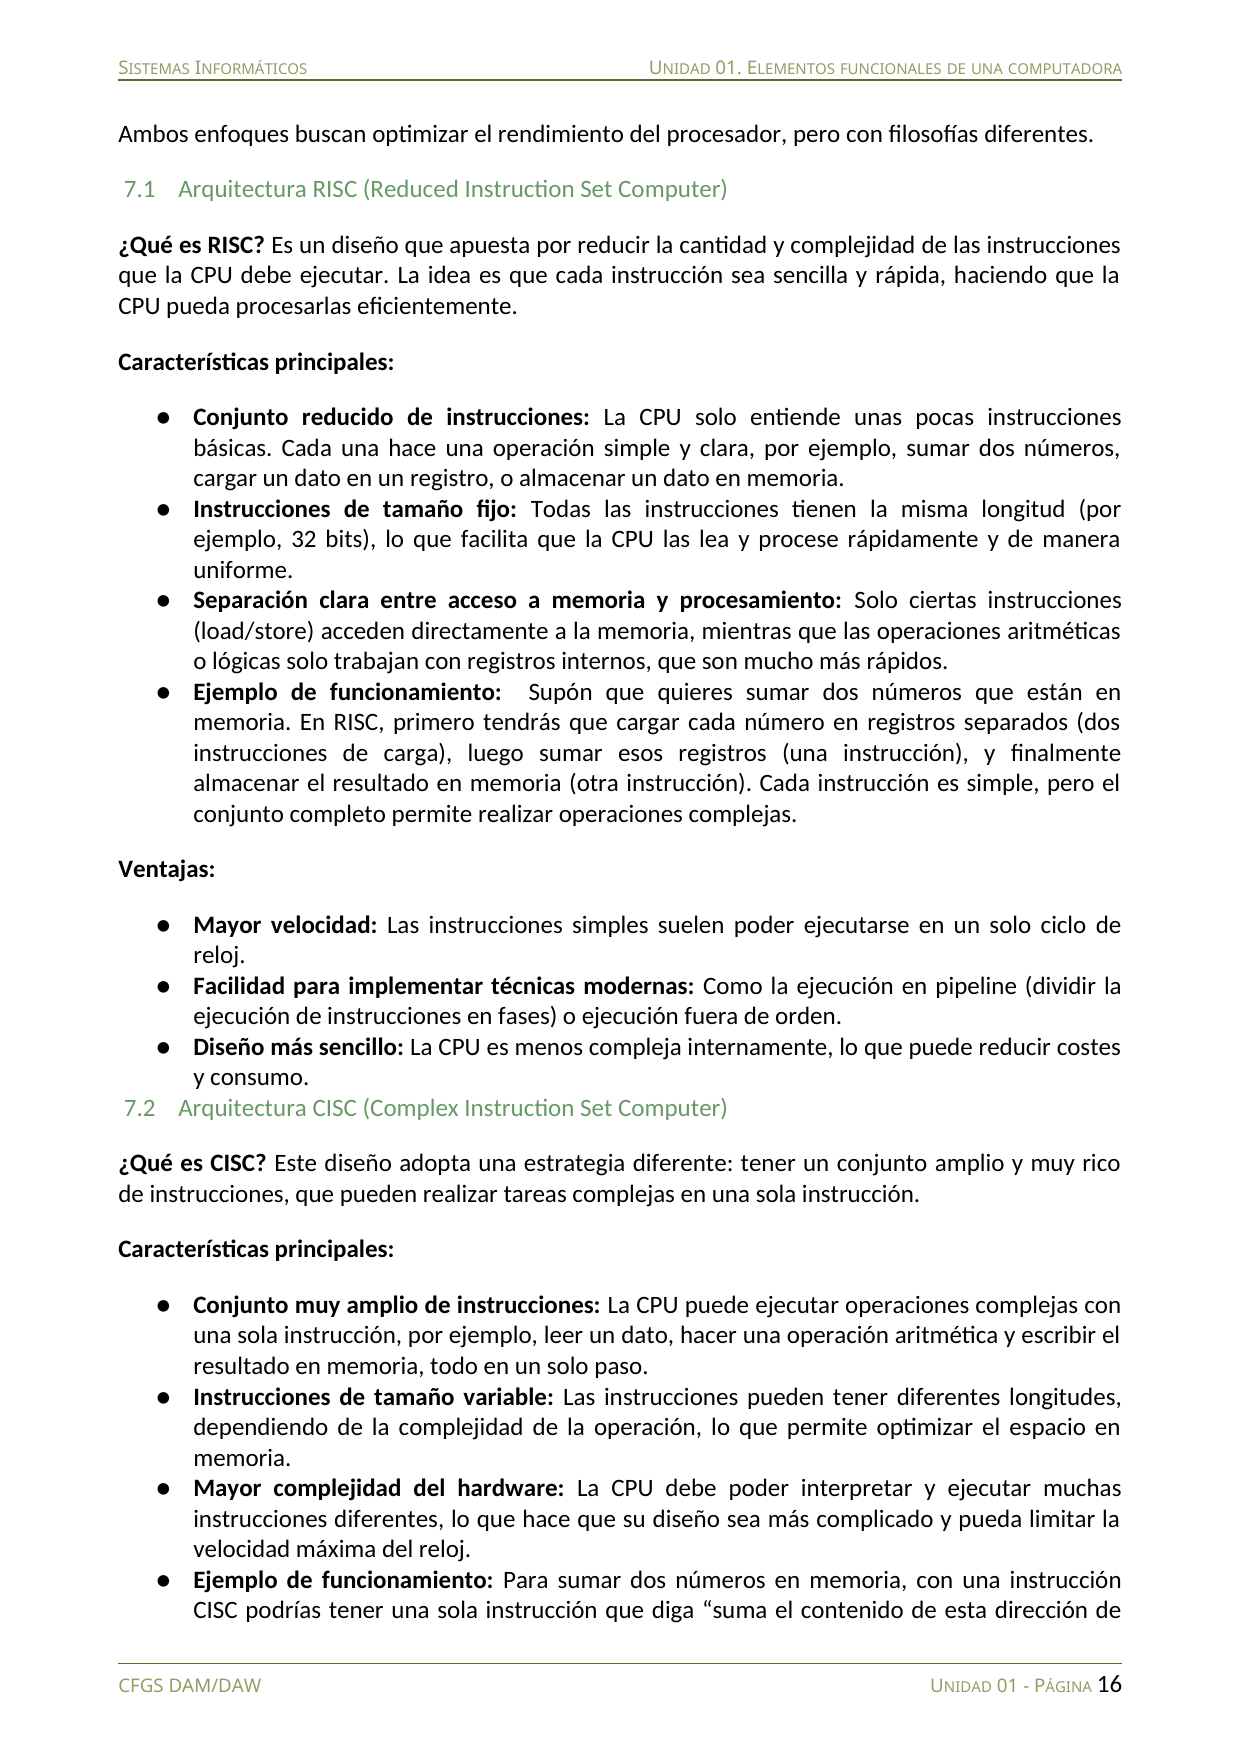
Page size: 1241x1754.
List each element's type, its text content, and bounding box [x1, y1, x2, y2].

text Ventajas: [118, 853, 1122, 884]
list Facilidad para implementar técnicas modernas: Como la ejecución en pipeline (dividir la ejecución de instrucciones en fases) o ejecución fuera de orden. [156, 970, 1122, 1031]
list Instrucciones de tamaño fijo: Todas las instrucciones tienen la misma longitud (por ejemplo, 32 bits), lo que facilita que la CPU las lea y procese rápidamente y de manera uniforme. [156, 493, 1122, 584]
text Características principales: [118, 346, 1122, 376]
text Ambos enfoques buscan optimizar el rendimiento del procesador, pero con filosofías diferentes. [118, 118, 1122, 148]
list Conjunto reducido de instrucciones: La CPU solo entiende unas pocas instrucciones básicas. Cada una hace una operación simple y clara, por ejemplo, sumar dos números, cargar un dato en un registro, o almacenar un dato en memoria. [156, 401, 1122, 493]
list Mayor velocidad: Las instrucciones simples suelen poder ejecutarse en un solo ciclo de reloj. [156, 909, 1122, 970]
list Ejemplo de funcionamiento: Supón que quieres sumar dos números que están en memoria. En RISC, primero tendrás que cargar cada número en registros separados (dos instrucciones de carga), luego sumar esos registros (una instrucción), y finalmente almacenar el resultado en memoria (otra instrucción). Cada instrucción es simple, pero el conjunto completo permite realizar operaciones complejas. [156, 676, 1122, 828]
list Conjunto muy amplio de instrucciones: La CPU puede ejecutar operaciones complejas con una sola instrucción, por ejemplo, leer un dato, hacer una operación aritmética y escribir el resultado en memoria, todo en un solo paso. [156, 1289, 1122, 1381]
list Mayor complejidad del hardware: La CPU debe poder interpretar y ejecutar muchas instrucciones diferentes, lo que hace que su diseño sea más complicado y pueda limitar la velocidad máxima del reloj. [156, 1472, 1122, 1564]
list Separación clara entre acceso a memoria y procesamiento: Solo ciertas instrucciones (load/store) acceden directamente a la memoria, mientras que las operaciones aritméticas o lógicas solo trabajan con registros internos, que son mucho más rápidos. [156, 584, 1122, 676]
subtitle Arquitectura RISC (Reduced Instruction Set Computer) [118, 173, 1122, 204]
subtitle Arquitectura CISC (Complex Instruction Set Computer) [118, 1092, 1122, 1123]
text ¿Qué es RISC? Es un diseño que apuesta por reducir la cantidad y complejidad de las instrucciones que la CPU debe ejecutar. La idea es que cada instrucción sea sencilla y rápida, haciendo que la CPU pueda procesarlas eficientemente. [118, 229, 1122, 321]
text Características principales: [118, 1234, 1122, 1264]
list Instrucciones de tamaño variable: Las instrucciones pueden tener diferentes longitudes, dependiendo de la complejidad de la operación, lo que permite optimizar el espacio en memoria. [156, 1381, 1122, 1472]
list Diseño más sencillo: La CPU es menos compleja internamente, lo que puede reducir costes y consumo. [156, 1031, 1122, 1092]
list Ejemplo de funcionamiento: Para sumar dos números en memoria, con una instrucción CISC podrías tener una sola instrucción que diga “suma el contenido de esta dirección de [156, 1564, 1122, 1625]
text ¿Qué es CISC? Este diseño adopta una estrategia diferente: tener un conjunto amplio y muy rico de instrucciones, que pueden realizar tareas complejas en una sola instrucción. [118, 1148, 1122, 1209]
